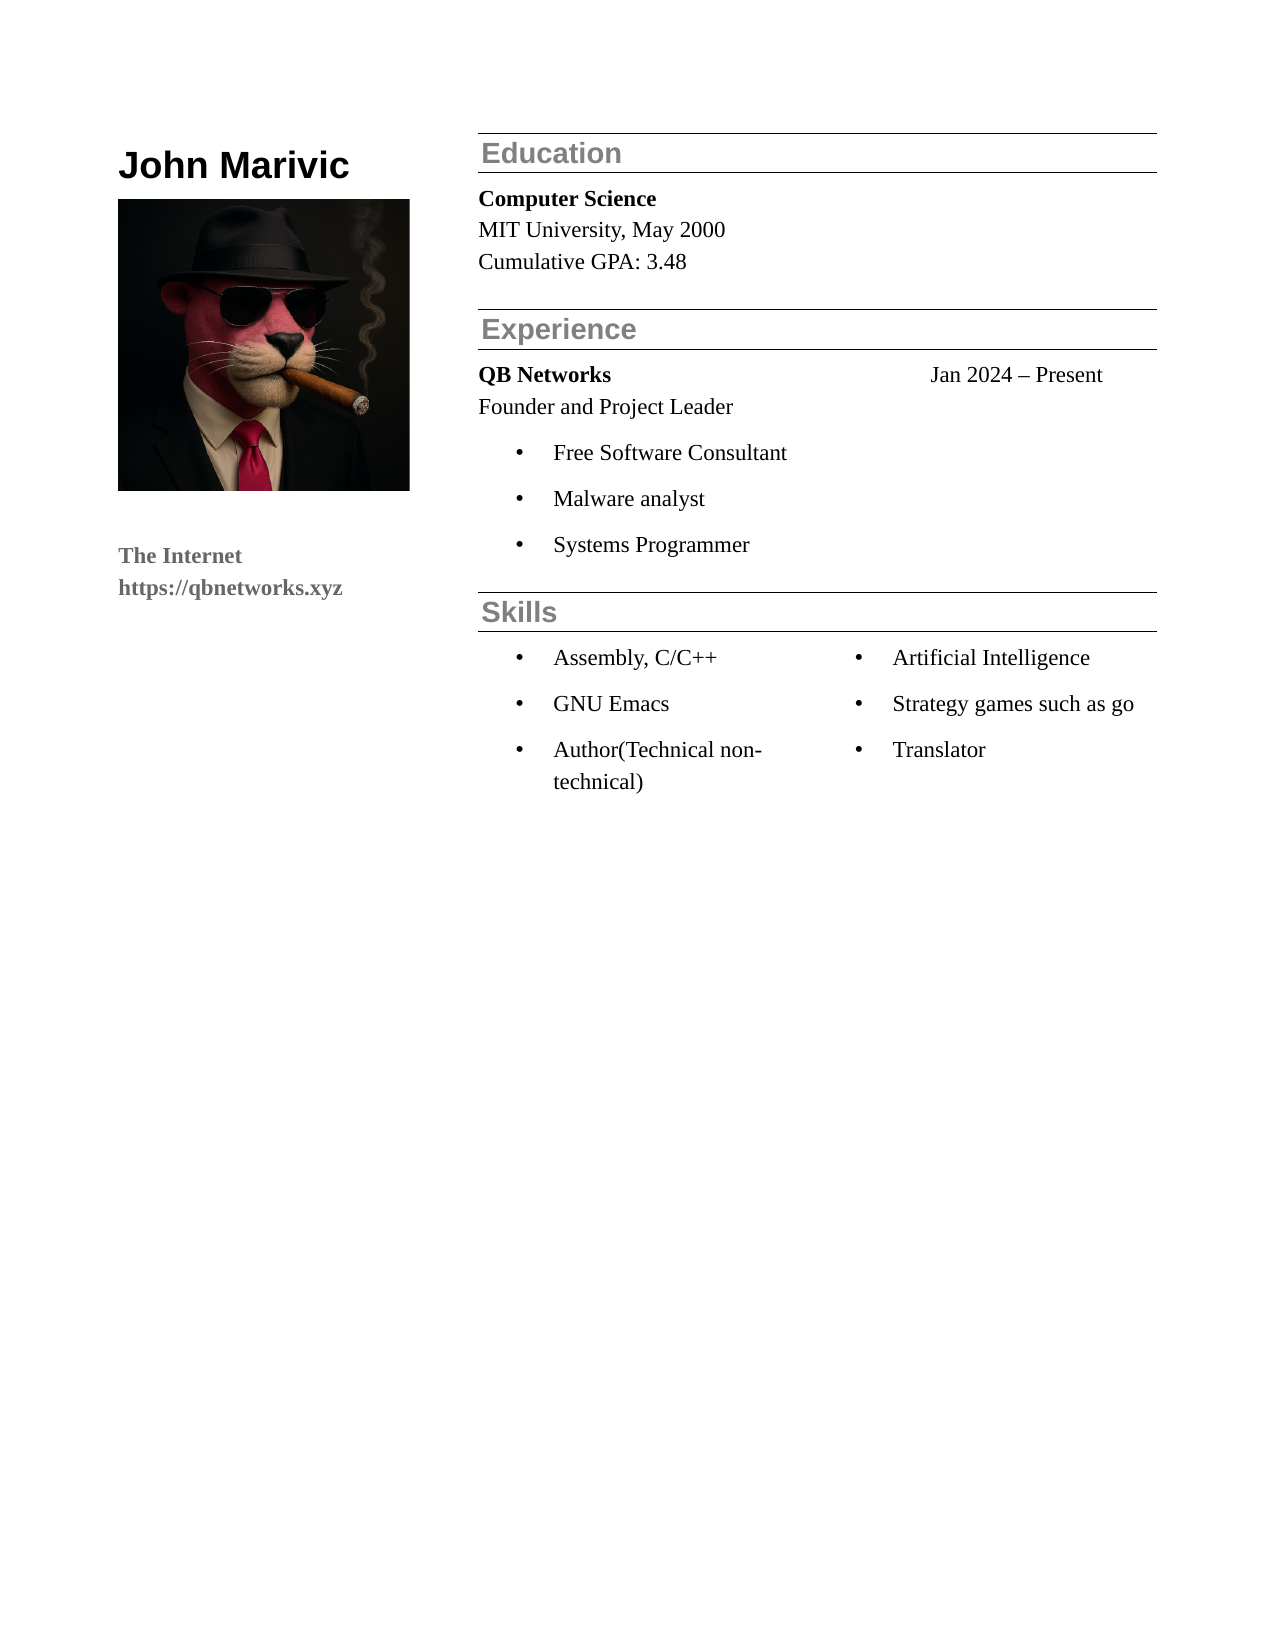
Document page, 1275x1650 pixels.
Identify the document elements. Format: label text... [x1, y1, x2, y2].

list Malware analyst [516, 485, 1157, 511]
text Computer Science MIT University, May 2000 Cumulative GPA: 3.48 [478, 185, 1157, 274]
subtitle Skills [478, 593, 1157, 631]
list Strategy games such as go [855, 690, 1157, 717]
picture [118, 199, 410, 491]
list Translator [855, 736, 1157, 763]
subtitle John Marivic [118, 143, 478, 187]
list Author(Technical non-technical) [516, 736, 817, 794]
list Systems Programmer [516, 531, 1157, 557]
text The Internet https://qbnetworks.xyz [118, 542, 478, 600]
subtitle Education [478, 134, 1157, 172]
list GNU Emacs [516, 690, 817, 717]
list Artificial Intelligence [855, 644, 1157, 671]
text Jan 2024 – Present [930, 361, 1157, 387]
text QB Networks Founder and Project Leader [478, 361, 930, 419]
list Free Software Consultant [516, 439, 1157, 465]
subtitle Experience [478, 310, 1157, 349]
list Assembly, C/C++ [516, 644, 817, 671]
